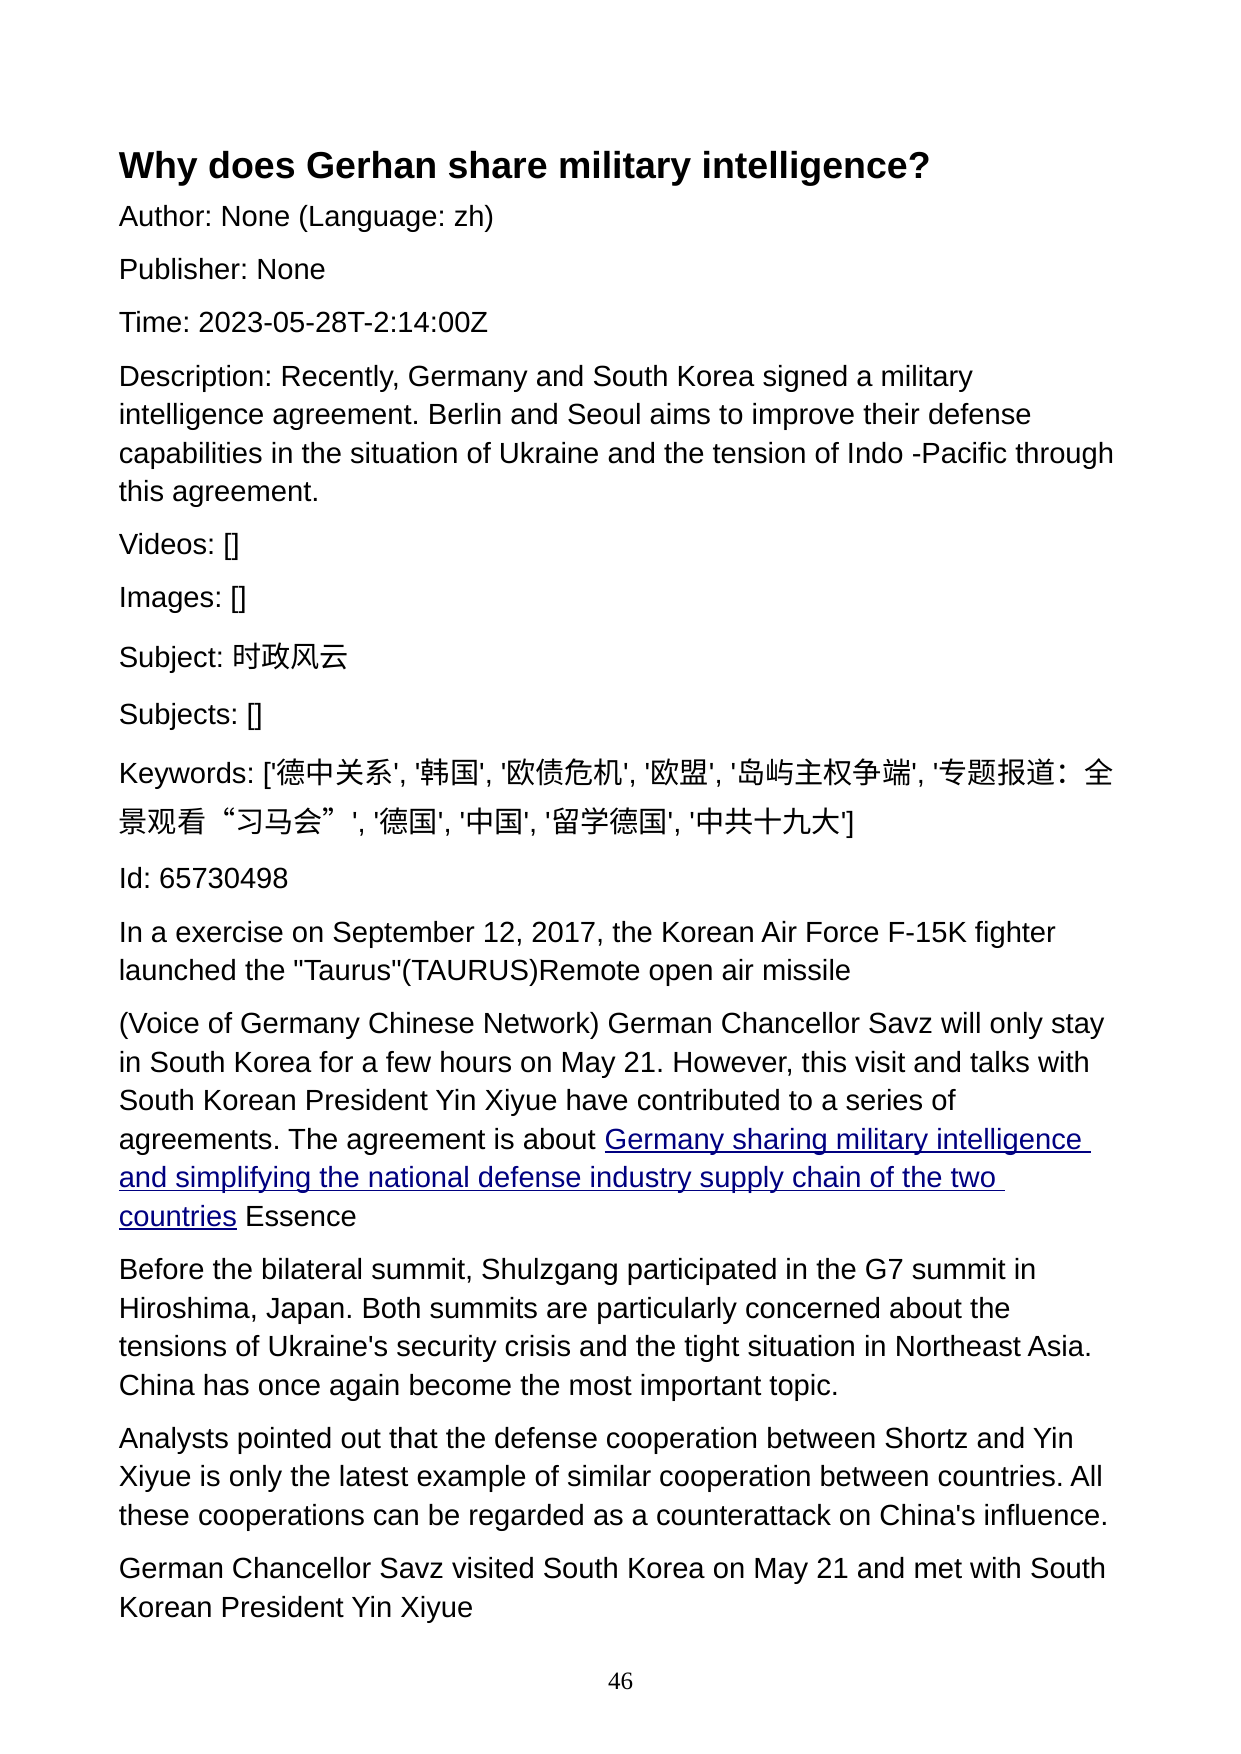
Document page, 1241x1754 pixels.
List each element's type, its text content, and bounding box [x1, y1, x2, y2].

text Time: 2023-05-28T-2:14:00Z [118, 305, 1122, 339]
text Publisher: None [118, 252, 1122, 286]
text Analysts pointed out that the defense cooperation between Shortz and Yin Xiyue is only the latest example of similar cooperation between countries. All these cooperations can be regarded as a counterattack on China's influence. [118, 1421, 1122, 1531]
text German Chancellor Savz visited South Korea on May 21 and met with South Korean President Yin Xiyue [118, 1551, 1122, 1623]
text Author: None (Language: zh) [118, 199, 1122, 233]
text Subject: 时政风云 [118, 633, 1122, 676]
text Images: [] [118, 580, 1122, 614]
text (Voice of Germany Chinese Network) German Chancellor Savz will only stay in South Korea for a few hours on May 21. However, this visit and talks with South Korean President Yin Xiyue have contributed to a series of agreements. The agreement is about Germany sharing military intelligence and simplifying the national defense industry supply chain of the two countries Essence [118, 1006, 1122, 1232]
text Keywords: ['德中关系', '韩国', '欧债危机', '欧盟', '岛屿主权争端', '专题报道：全景观看“习马会”', '德国', '中国', '留学德国', '中共十九大'] [118, 750, 1122, 841]
text Videos: [] [118, 527, 1122, 561]
text Id: 65730498 [118, 861, 1122, 895]
text Description: Recently, Germany and South Korea signed a military intelligence agreement. Berlin and Seoul aims to improve their defense capabilities in the situation of Ukraine and the tension of Indo -Pacific through this agreement. [118, 358, 1122, 508]
subtitle Why does Gerhan share military intelligence? [118, 143, 1122, 187]
text Before the bilateral summit, Shulzgang participated in the G7 summit in Hiroshima, Japan. Both summits are particularly concerned about the tensions of Ukraine's security crisis and the tight situation in Northeast Asia. China has once again become the most important topic. [118, 1252, 1122, 1401]
text In a exercise on September 12, 2017, the Korean Air Force F-15K fighter launched the "Taurus"(TAURUS)Remote open air missile [118, 914, 1122, 987]
text Subjects: [] [118, 697, 1122, 730]
